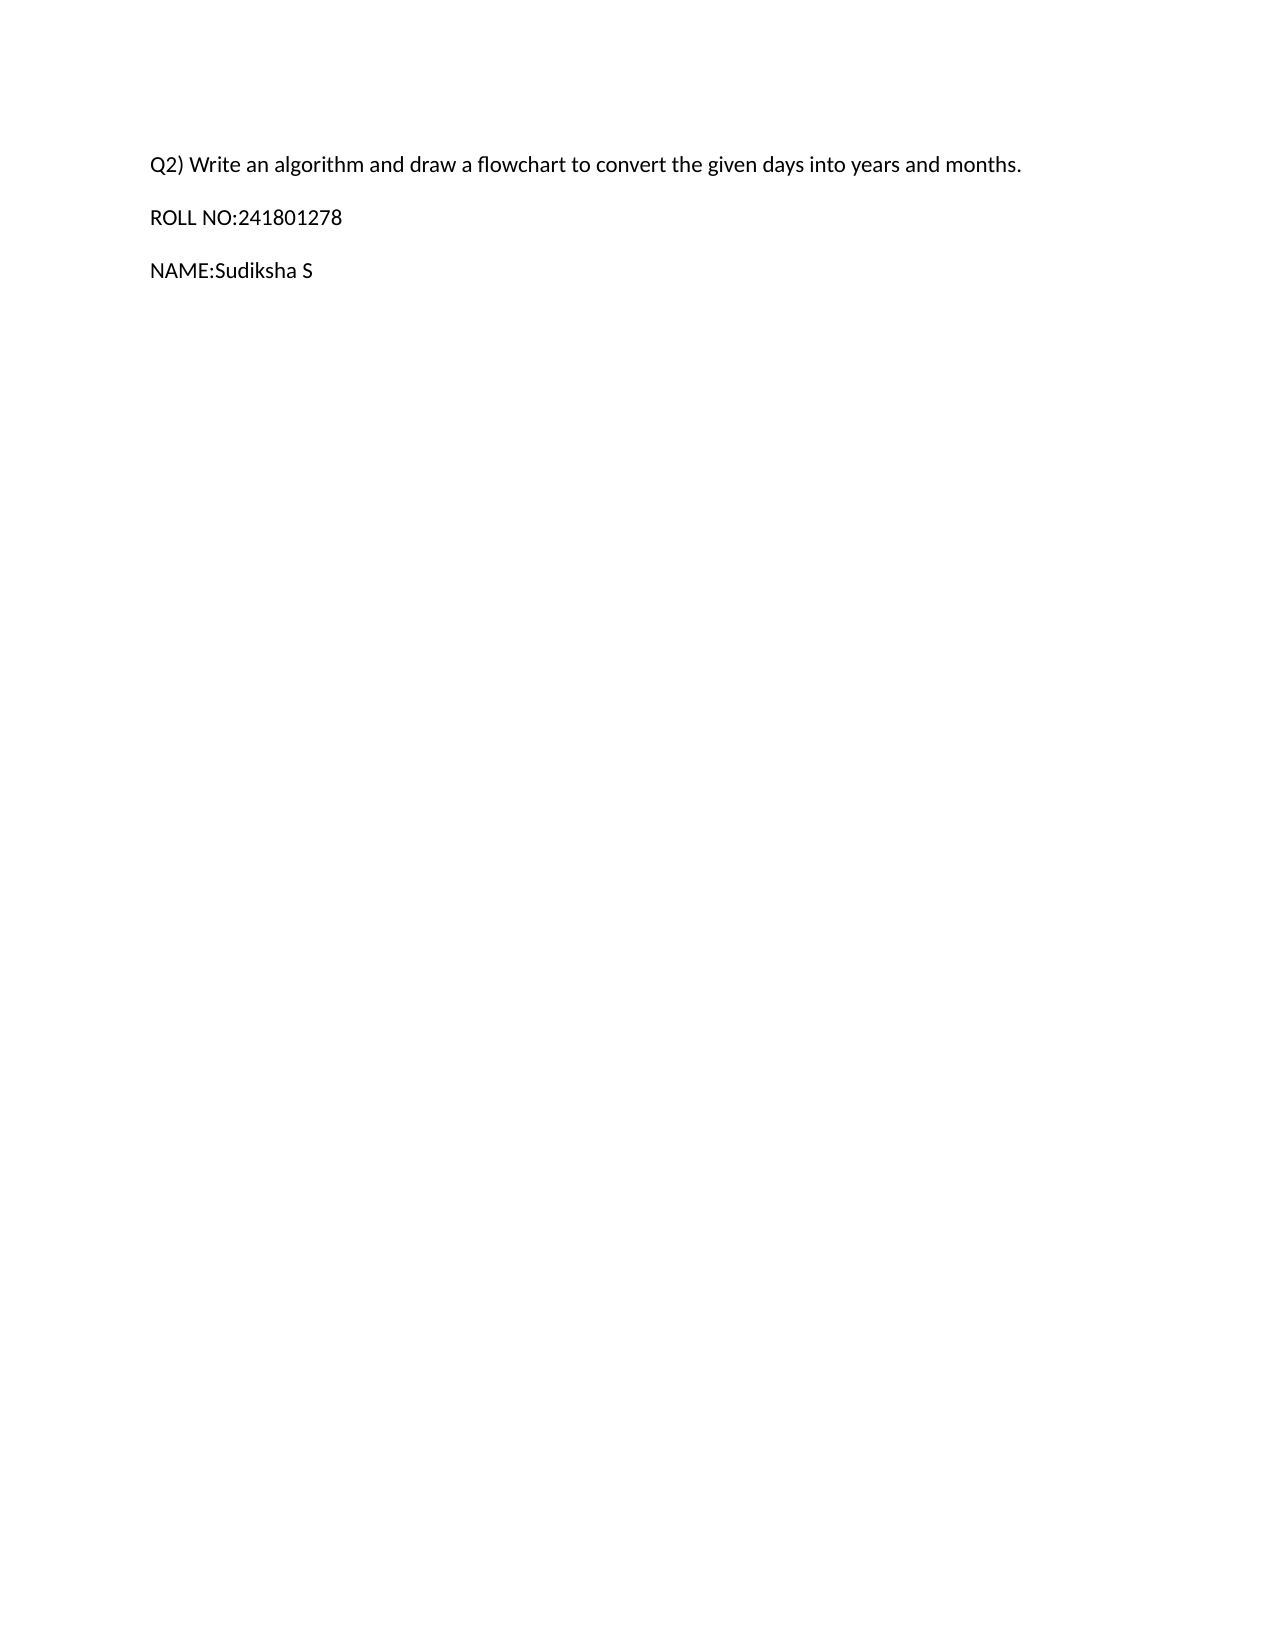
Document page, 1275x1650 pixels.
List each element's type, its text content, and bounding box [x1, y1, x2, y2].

text Q2) Write an algorithm and draw a flowchart to convert the given days into years and months. [150, 150, 1125, 178]
text NAME:Sudiksha S [150, 256, 1125, 284]
text ROLL NO:241801278 [150, 203, 1125, 231]
